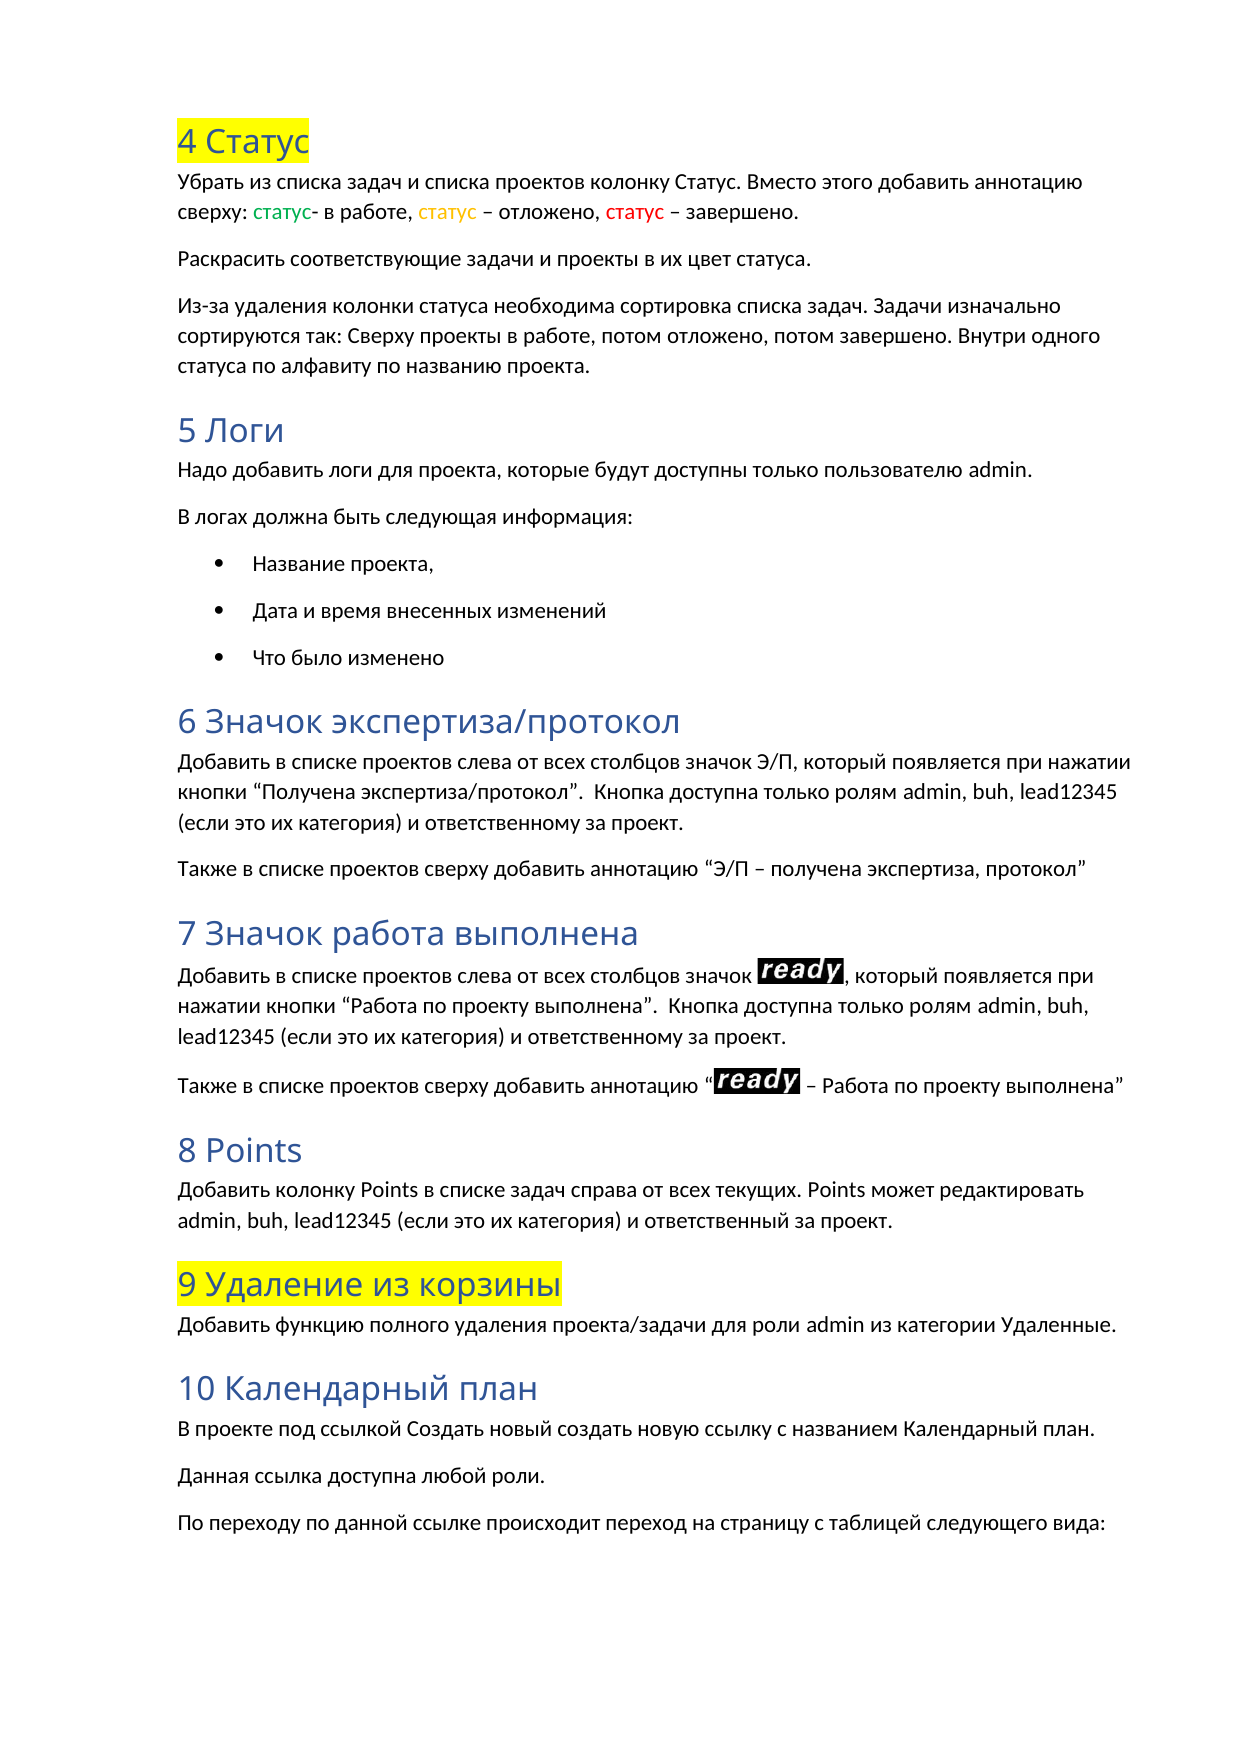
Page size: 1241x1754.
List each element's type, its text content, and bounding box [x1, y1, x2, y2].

list Что было изменено [215, 643, 1152, 671]
text Убрать из списка задач и списка проектов колонку Статус. Вместо этого добавить аннотацию сверху: статус- в работе, статус – отложено, статус – завершено. [177, 167, 1152, 225]
list Название проекта, [215, 549, 1152, 577]
picture [757, 958, 844, 984]
text Добавить колонку Points в списке задач справа от всех текущих. Points может редактировать admin, buh, lead12345 (если это их категория) и ответственный за проект. [177, 1176, 1152, 1234]
text Добавить функцию полного удаления проекта/задачи для роли admin из категории Удаленные. [177, 1310, 1152, 1338]
text Раскрасить соответствующие задачи и проекты в их цвет статуса. [177, 244, 1152, 272]
text Добавить в списке проектов слева от всех столбцов значок Э/П, который появляется при нажатии кнопки “Получена экспертиза/протокол”. Кнопка доступна только ролям admin, buh, lead12345 (если это их категория) и ответственному за проект. [177, 747, 1152, 836]
subtitle 10 Календарный план [177, 1365, 1152, 1411]
subtitle 9 Удаление из корзины [177, 1261, 1152, 1306]
list Дата и время внесенных изменений [215, 596, 1152, 624]
text Добавить в списке проектов слева от всех столбцов значок , который появляется при нажатии кнопки “Работа по проекту выполнена”. Кнопка доступна только ролям admin, buh, lead12345 (если это их категория) и ответственному за проект. [177, 959, 1152, 1050]
text В логах должна быть следующая информация: [177, 502, 1152, 531]
subtitle 6 Значок экспертиза/протокол [177, 698, 1152, 744]
text Данная ссылка доступна любой роли. [177, 1461, 1152, 1489]
text По переходу по данной ссылке происходит переход на страницу с таблицей следующего вида: [177, 1508, 1152, 1536]
subtitle 4 Статус [177, 118, 1152, 163]
text Надо добавить логи для проекта, которые будут доступны только пользователю admin. [177, 456, 1152, 484]
subtitle 7 Значок работа выполнена [177, 910, 1152, 955]
picture [713, 1068, 801, 1094]
subtitle 5 Логи [177, 407, 1152, 452]
text В проекте под ссылкой Создать новый создать новую ссылку с названием Календарный план. [177, 1414, 1152, 1442]
subtitle 8 Points [177, 1127, 1152, 1172]
text Также в списке проектов сверху добавить аннотацию “Э/П – получена экспертиза, протокол” [177, 854, 1152, 883]
text Также в списке проектов сверху добавить аннотацию “ – Работа по проекту выполнена” [177, 1069, 1152, 1099]
text Из-за удаления колонки статуса необходима сортировка списка задач. Задачи изначально сортируются так: Сверху проекты в работе, потом отложено, потом завершено. Внутри одного статуса по алфавиту по названию проекта. [177, 291, 1152, 379]
